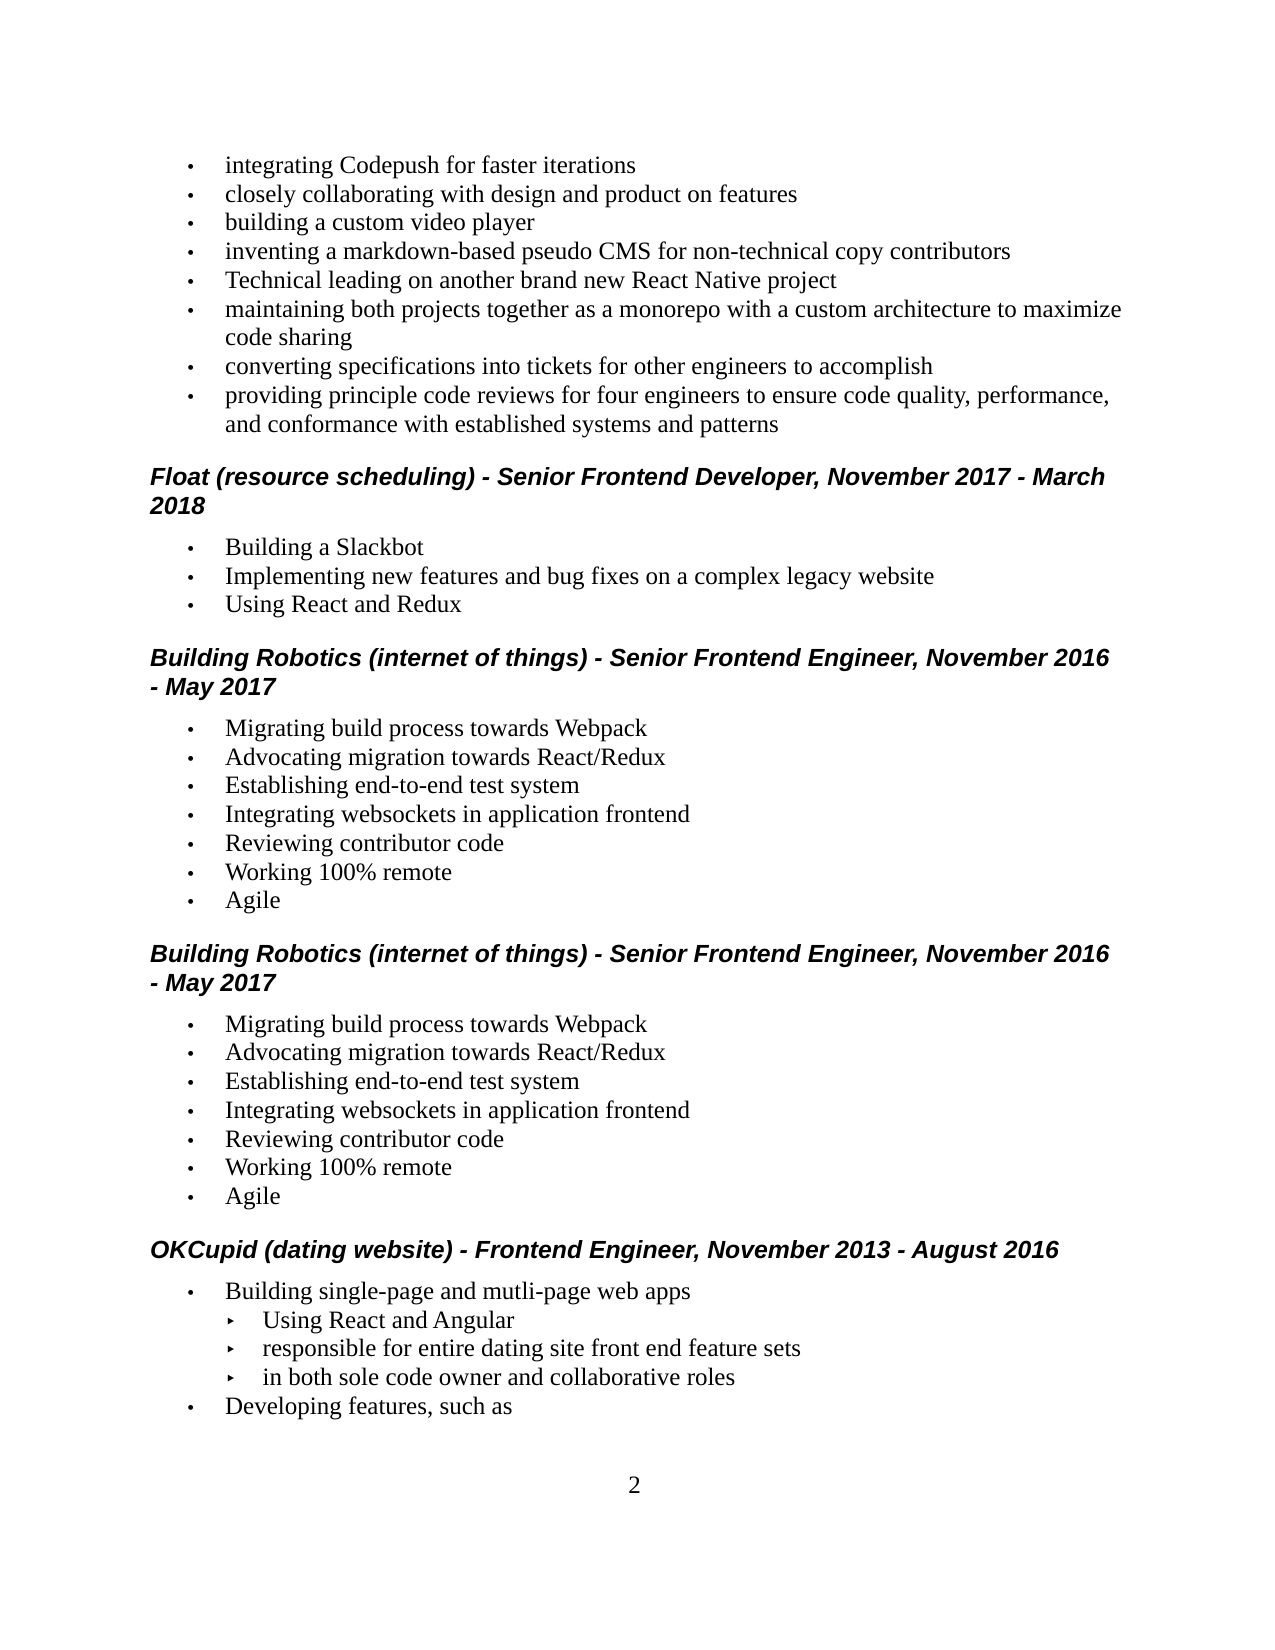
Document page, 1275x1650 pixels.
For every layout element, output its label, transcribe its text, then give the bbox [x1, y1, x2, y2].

list maintaining both projects together as a monorepo with a custom architecture to maximize code sharing [187, 294, 1125, 351]
list Reviewing contributor code [187, 828, 1125, 857]
list Migrating build process towards Webpack [187, 713, 1125, 742]
list Agile [187, 885, 1125, 914]
list Integrating websockets in application frontend [187, 799, 1125, 828]
list Establishing end-to-end test system [187, 1066, 1125, 1095]
list Technical leading on another brand new React Native project [187, 265, 1125, 294]
list Building a Slackbot [187, 532, 1125, 561]
list converting specifications into tickets for other engineers to accomplish [187, 351, 1125, 380]
list Implementing new features and bug fixes on a complex legacy website [187, 561, 1125, 589]
list Reviewing contributor code [187, 1124, 1125, 1152]
subtitle Building Robotics (internet of things) - Senior Frontend Engineer, November 2016 - May 2017 [150, 643, 1125, 700]
list Establishing end-to-end test system [187, 770, 1125, 799]
list responsible for entire dating site front end feature sets [225, 1333, 1125, 1362]
list Working 100% remote [187, 1152, 1125, 1181]
list Migrating build process towards Webpack [187, 1009, 1125, 1037]
list Developing features, such as [187, 1391, 1125, 1420]
list Integrating websockets in application frontend [187, 1095, 1125, 1124]
subtitle Building Robotics (internet of things) - Senior Frontend Engineer, November 2016 - May 2017 [150, 939, 1125, 996]
subtitle OKCupid (dating website) - Frontend Engineer, November 2013 - August 2016 [150, 1235, 1125, 1263]
list providing principle code reviews for four engineers to ensure code quality, performance, and conformance with established systems and patterns [187, 380, 1125, 437]
list Agile [187, 1181, 1125, 1210]
list Working 100% remote [187, 857, 1125, 885]
list Advocating migration towards React/Redux [187, 742, 1125, 770]
list Using React and Angular [225, 1305, 1125, 1333]
list Building single-page and mutli-page web apps [187, 1276, 1125, 1305]
list in both sole code owner and collaborative roles [225, 1362, 1125, 1391]
list integrating Codepush for faster iterations [187, 150, 1125, 179]
list Advocating migration towards React/Redux [187, 1037, 1125, 1066]
list closely collaborating with design and product on features [187, 179, 1125, 207]
subtitle Float (resource scheduling) - Senior Frontend Developer, November 2017 - March 2018 [150, 462, 1125, 519]
list building a custom video player [187, 207, 1125, 236]
list inventing a markdown-based pseudo CMS for non-technical copy contributors [187, 236, 1125, 265]
list Using React and Redux [187, 589, 1125, 618]
